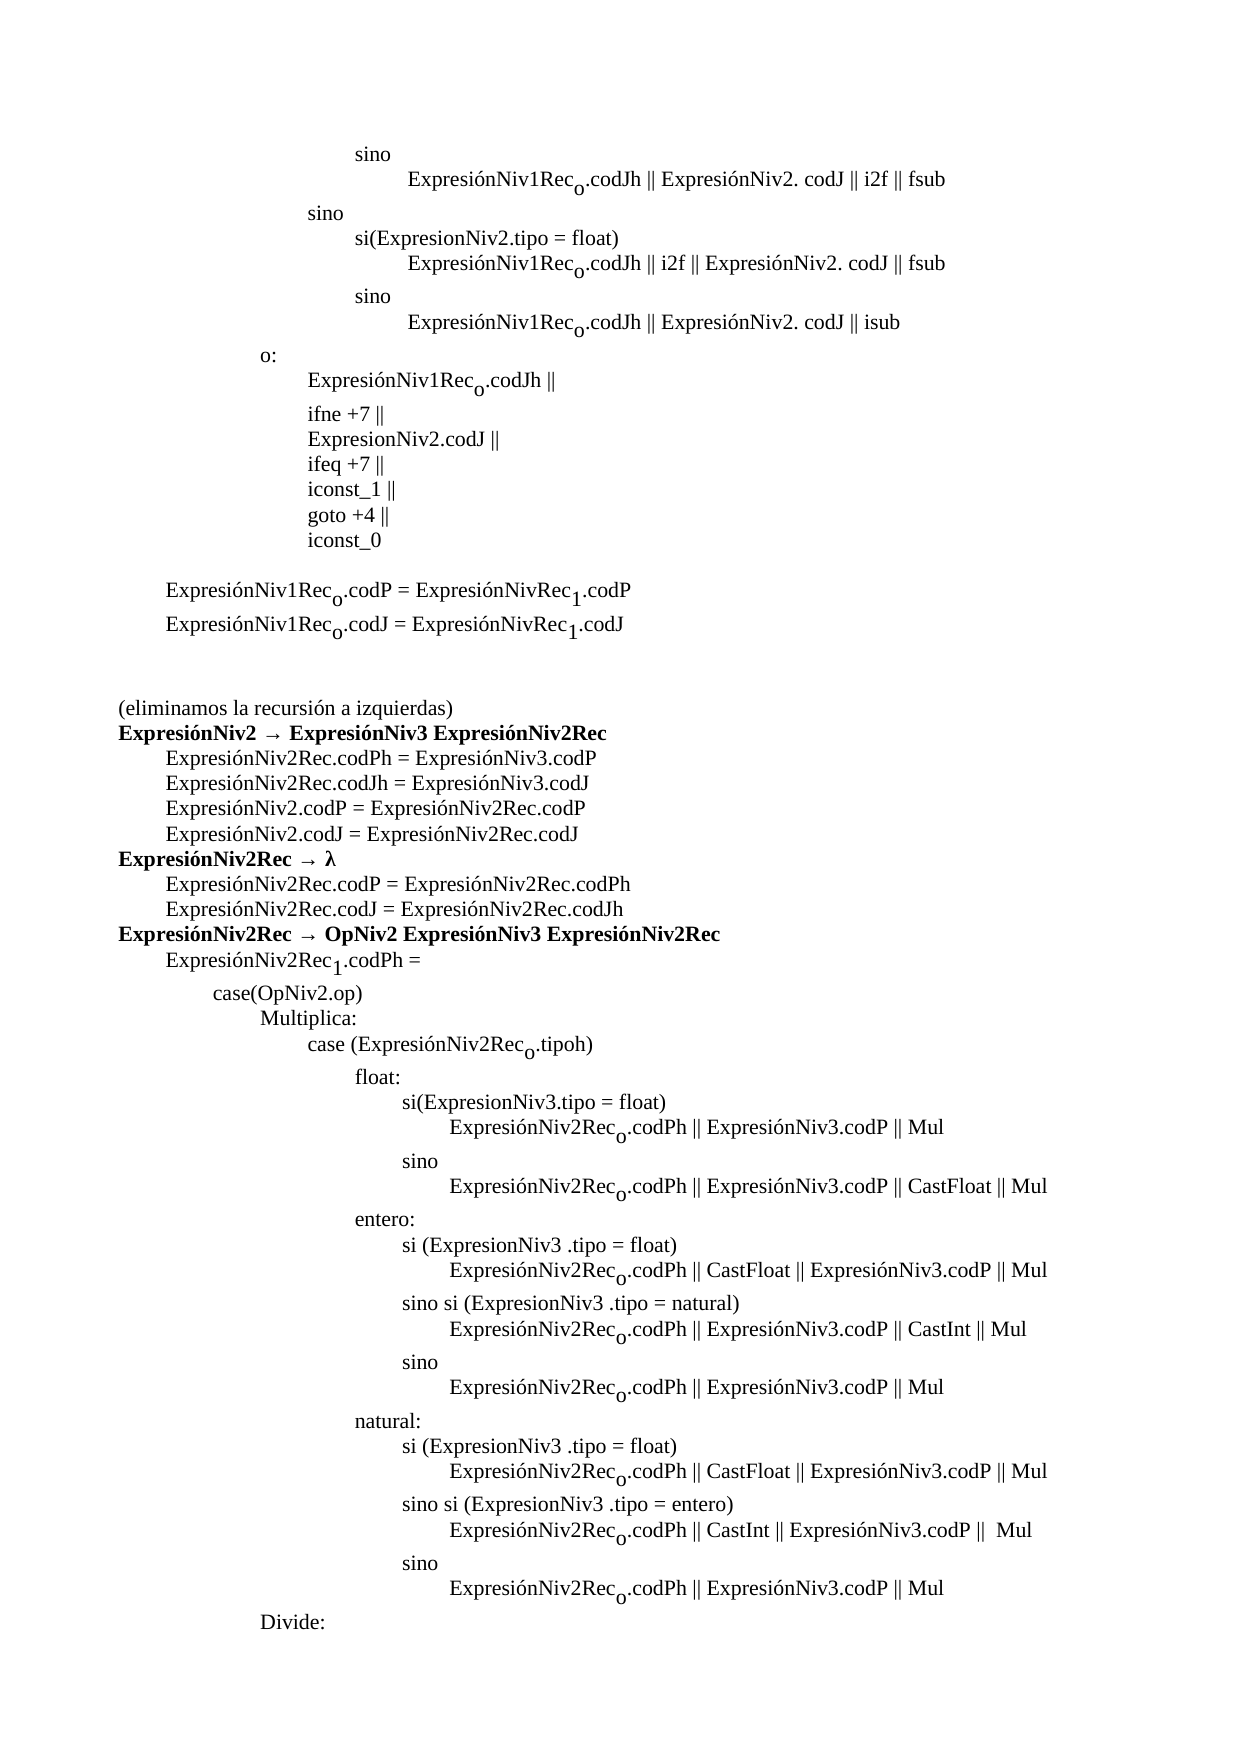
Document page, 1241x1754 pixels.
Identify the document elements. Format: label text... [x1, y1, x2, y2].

text ExpresiónNiv2Rec → λ [118, 846, 1122, 871]
text iconst_0 [118, 527, 1122, 552]
text si (ExpresionNiv3 .tipo = float) [118, 1433, 1122, 1458]
text si(ExpresionNiv2.tipo = float) [118, 225, 1122, 250]
text sino [118, 200, 1122, 225]
text ExpresiónNiv2 → ExpresiónNiv3 ExpresiónNiv2Rec [118, 720, 1122, 745]
text ExpresiónNiv2Reco.codPh || CastInt || ExpresiónNiv3.codP || Mul [118, 1517, 1122, 1550]
text natural: [118, 1408, 1122, 1433]
text ExpresiónNiv2Reco.codPh || CastFloat || ExpresiónNiv3.codP || Mul [118, 1257, 1122, 1290]
text ExpresiónNiv2Reco.codPh || ExpresiónNiv3.codP || CastInt || Mul [118, 1316, 1122, 1349]
text case(OpNiv2.op) [118, 980, 1122, 1005]
text case (ExpresiónNiv2Reco.tipoh) [118, 1031, 1122, 1064]
text ExpresiónNiv2Reco.codPh || CastFloat || ExpresiónNiv3.codP || Mul [118, 1458, 1122, 1491]
text entero: [118, 1206, 1122, 1232]
text ExpresiónNiv2Rec.codJ = ExpresiónNiv2Rec.codJh [118, 896, 1122, 921]
text ifne +7 || [118, 401, 1122, 426]
text o: [118, 342, 1122, 367]
text ExpresiónNiv2Reco.codPh || ExpresiónNiv3.codP || Mul [118, 1575, 1122, 1609]
text ifeq +7 || [118, 451, 1122, 476]
text Divide: [118, 1609, 1122, 1634]
text ExpresiónNiv1Reco.codJh || ExpresiónNiv2. codJ || i2f || fsub [118, 166, 1122, 200]
text ExpresiónNiv2Rec → OpNiv2 ExpresiónNiv3 ExpresiónNiv2Rec [118, 921, 1122, 947]
text sino si (ExpresionNiv3 .tipo = entero) [118, 1491, 1122, 1517]
text sino [118, 283, 1122, 309]
text ExpresiónNiv1Reco.codJh || i2f || ExpresiónNiv2. codJ || fsub [118, 250, 1122, 283]
text float: [118, 1064, 1122, 1089]
text ExpresiónNiv2Reco.codPh || ExpresiónNiv3.codP || Mul [118, 1114, 1122, 1148]
text si (ExpresionNiv3 .tipo = float) [118, 1232, 1122, 1257]
text ExpresiónNiv2Reco.codPh || ExpresiónNiv3.codP || Mul [118, 1374, 1122, 1408]
text sino [118, 1550, 1122, 1575]
text ExpresiónNiv2Rec1.codPh = [118, 947, 1122, 980]
text goto +4 || [118, 502, 1122, 527]
text ExpresiónNiv2Reco.codPh || ExpresiónNiv3.codP || CastFloat || Mul [118, 1173, 1122, 1206]
text ExpresiónNiv1Reco.codJh || [118, 367, 1122, 401]
text ExpresiónNiv2.codJ = ExpresiónNiv2Rec.codJ [118, 821, 1122, 846]
text (eliminamos la recursión a izquierdas) [118, 694, 1122, 720]
text sino [118, 1148, 1122, 1173]
text ExpresiónNiv2.codP = ExpresiónNiv2Rec.codP [118, 795, 1122, 821]
text ExpresiónNiv1Reco.codJ = ExpresiónNivRec1.codJ [118, 611, 1122, 644]
text Multiplica: [118, 1005, 1122, 1031]
text sino si (ExpresionNiv3 .tipo = natural) [118, 1290, 1122, 1316]
text si(ExpresionNiv3.tipo = float) [118, 1089, 1122, 1114]
text ExpresiónNiv1Reco.codP = ExpresiónNivRec1.codP [118, 577, 1122, 611]
text ExpresionNiv2.codJ || [118, 426, 1122, 451]
text ExpresiónNiv2Rec.codP = ExpresiónNiv2Rec.codPh [118, 871, 1122, 896]
text sino [118, 141, 1122, 166]
text ExpresiónNiv2Rec.codJh = ExpresiónNiv3.codJ [118, 770, 1122, 795]
text sino [118, 1349, 1122, 1374]
text iconst_1 || [118, 476, 1122, 502]
text ExpresiónNiv1Reco.codJh || ExpresiónNiv2. codJ || isub [118, 309, 1122, 342]
text ExpresiónNiv2Rec.codPh = ExpresiónNiv3.codP [118, 745, 1122, 770]
